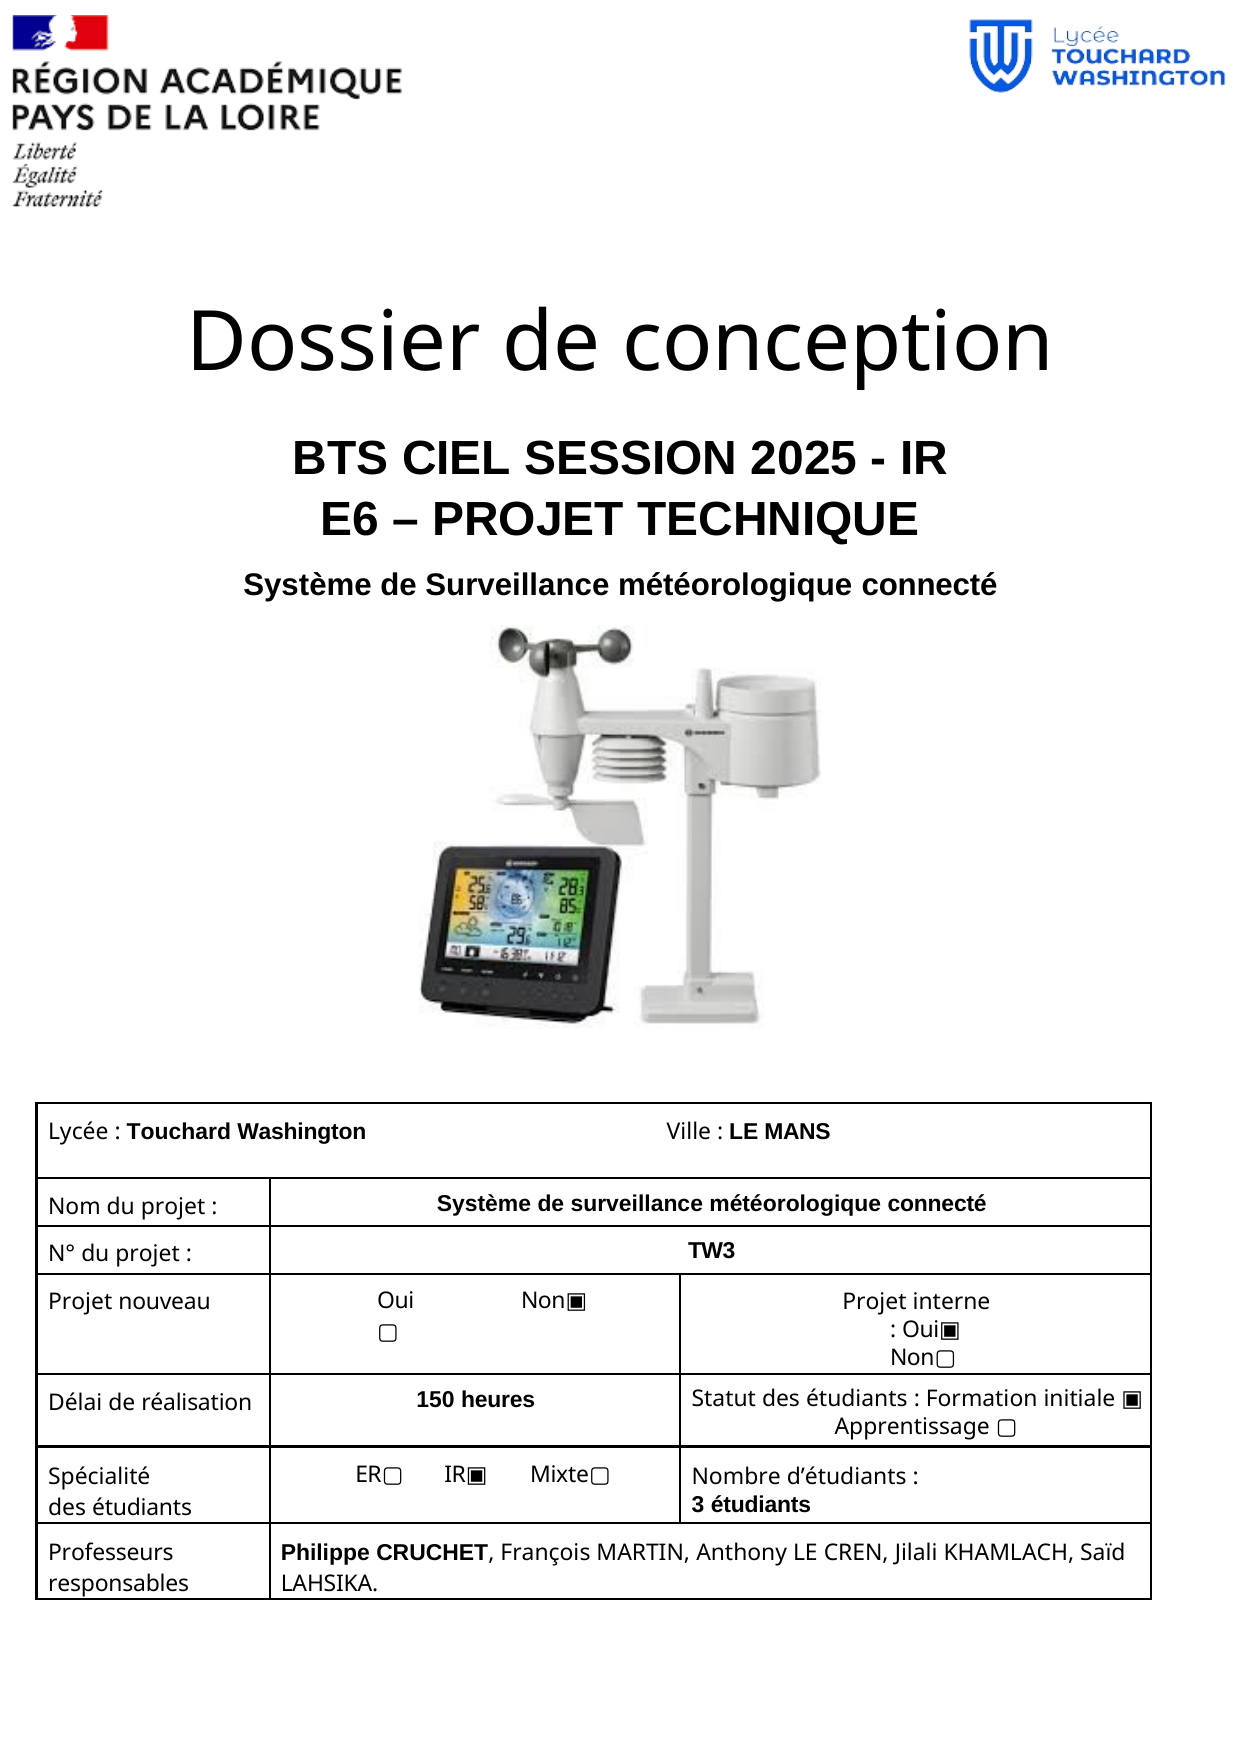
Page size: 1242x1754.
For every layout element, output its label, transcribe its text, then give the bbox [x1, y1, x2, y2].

text Système de Surveillance météorologique connecté [0, 566, 1240, 602]
table_cell Nom du projet : [38, 1179, 269, 1224]
picture [908, 0, 1242, 150]
table_cell Oui▢ [271, 1275, 433, 1372]
table_cell Philippe CRUCHET, François MARTIN, Anthony LE CREN, Jilali KHAMLACH, Saïd LAHSIKA. [271, 1524, 1150, 1598]
table_header [433, 1104, 498, 1177]
text BTS CIEL SESSION 2025 - IR E6 – PROJET TECHNIQUE [276, 429, 964, 545]
table_cell N° du projet : [38, 1227, 269, 1272]
table_header Ville : LE MANS [629, 1104, 1150, 1177]
table_cell 150 heures [271, 1375, 679, 1445]
table_cell Mixte▢ [498, 1448, 679, 1522]
table_cell ER▢ [271, 1448, 433, 1522]
table_cell [433, 1275, 498, 1372]
table_header [498, 1104, 629, 1177]
table_header Lycée : Touchard Washington [38, 1104, 433, 1177]
table_cell Non▣ [498, 1275, 679, 1372]
picture [12, 15, 402, 208]
table_cell TW3 [271, 1227, 1150, 1272]
table_cell Projet interne : Oui▣ Non▢ [681, 1275, 1150, 1372]
table_cell Système de surveillance météorologique connecté [271, 1179, 1150, 1224]
table_cell IR▣ [433, 1448, 498, 1522]
table_cell Projet nouveau [38, 1275, 269, 1372]
picture [418, 625, 822, 1029]
table_cell Professeurs responsables [38, 1524, 269, 1598]
title Dossier de conception [0, 281, 1240, 394]
table_cell Spécialité des étudiants [38, 1448, 269, 1522]
table_cell Nombre d’étudiants : 3 étudiants [681, 1448, 1150, 1522]
table_cell Statut des étudiants : Formation initiale ▣ Apprentissage ▢ [681, 1375, 1150, 1445]
table_cell Délai de réalisation [38, 1375, 269, 1445]
